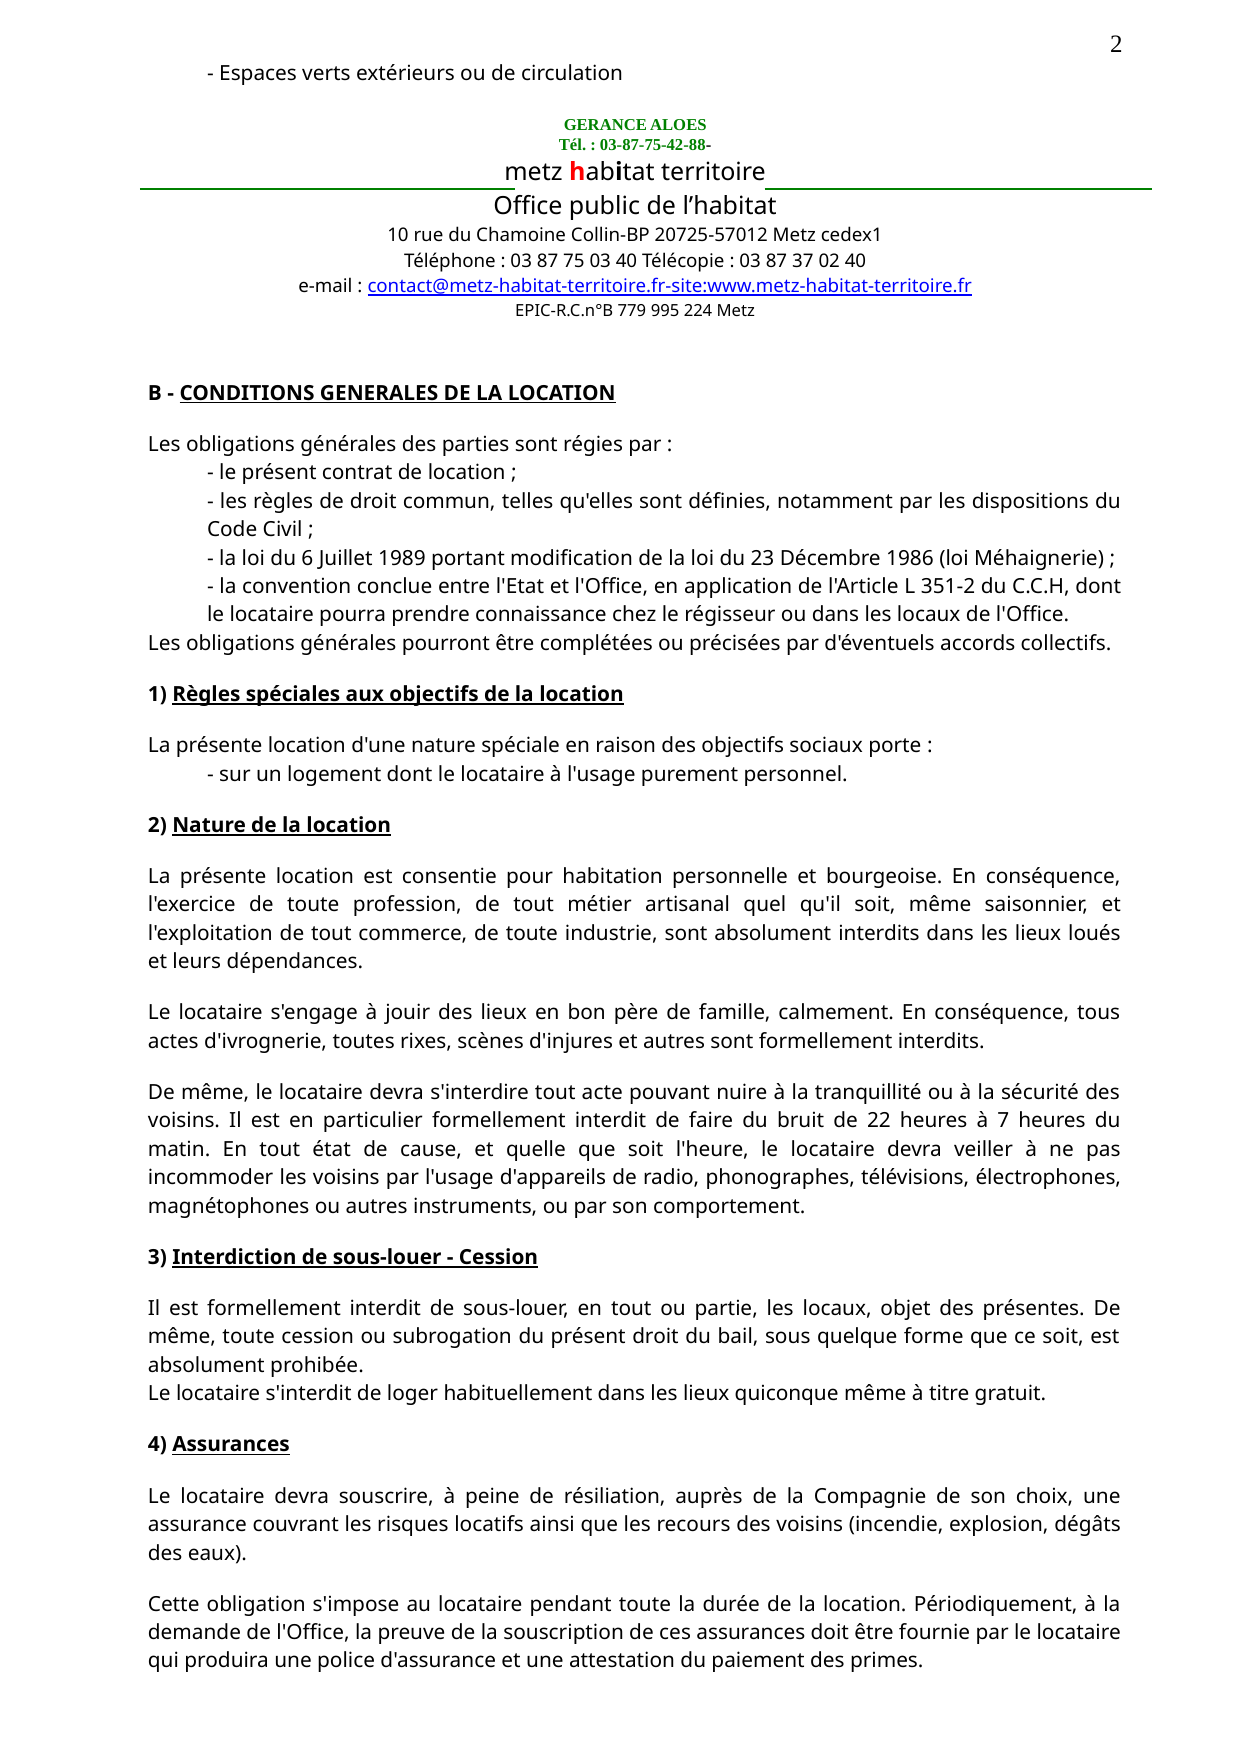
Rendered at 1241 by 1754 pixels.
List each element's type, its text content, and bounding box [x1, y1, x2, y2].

text metz habitat territoire [148, 153, 1122, 188]
text 1) Règles spéciales aux objectifs de la location [148, 679, 1122, 708]
text Office public de l’habitat [148, 188, 1122, 222]
text - sur un logement dont le locataire à l'usage purement personnel. [207, 759, 1122, 787]
text - la convention conclue entre l'Etat et l'Office, en application de l'Article L 351-2 du C.C.H, dont le locataire pourra prendre connaissance chez le régisseur ou dans les locaux de l'Office. [207, 571, 1122, 628]
text Les obligations générales pourront être complétées ou précisées par d'éventuels accords collectifs. [148, 628, 1122, 656]
text La présente location d'une nature spéciale en raison des objectifs sociaux porte : [148, 730, 1122, 759]
text 2) Nature de la location [148, 810, 1122, 838]
text 4) Assurances [148, 1429, 1122, 1458]
text La présente location est consentie pour habitation personnelle et bourgeoise. En conséquence, l'exercice de toute profession, de tout métier artisanal quel qu'il soit, même saisonnier, et l'exploitation de tout commerce, de toute industrie, sont absolument interdits dans les lieux loués et leurs dépendances. [148, 861, 1122, 975]
text EPIC-R.C.n°B 779 995 224 Metz [148, 298, 1122, 321]
text Tél. : 03-87-75-42-88- [148, 134, 1122, 153]
text Cette obligation s'impose au locataire pendant toute la durée de la location. Périodiquement, à la demande de l'Office, la preuve de la souscription de ces assurances doit être fournie par le locataire qui produira une police d'assurance et une attestation du paiement des primes. [148, 1589, 1122, 1674]
text 10 rue du Chamoine Collin-BP 20725-57012 Metz cedex1 [148, 222, 1122, 247]
text - le présent contrat de location ; [207, 457, 1122, 486]
text - la loi du 6 Juillet 1989 portant modification de la loi du 23 Décembre 1986 (loi Méhaignerie) ; [207, 543, 1122, 571]
text e-mail : contact@metz-habitat-territoire.fr-site:www.metz-habitat-territoire.fr [148, 273, 1122, 298]
text GERANCE ALOES [148, 115, 1122, 134]
text Il est formellement interdit de sous-louer, en tout ou partie, les locaux, objet des présentes. De même, toute cession ou subrogation du présent droit du bail, sous quelque forme que ce soit, est absolument prohibée. [148, 1293, 1122, 1378]
text - les règles de droit commun, telles qu'elles sont définies, notamment par les dispositions du Code Civil ; [207, 486, 1122, 543]
text Téléphone : 03 87 75 03 40 Télécopie : 03 87 37 02 40 [148, 247, 1122, 273]
text Le locataire devra souscrire, à peine de résiliation, auprès de la Compagnie de son choix, une assurance couvrant les risques locatifs ainsi que les recours des voisins (incendie, explosion, dégâts des eaux). [148, 1481, 1122, 1566]
text Les obligations générales des parties sont régies par : [148, 429, 1122, 457]
text 3) Interdiction de sous-louer - Cession [148, 1242, 1122, 1270]
text Le locataire s'engage à jouir des lieux en bon père de famille, calmement. En conséquence, tous actes d'ivrognerie, toutes rixes, scènes d'injures et autres sont formellement interdits. [148, 997, 1122, 1054]
text B - CONDITIONS GENERALES DE LA LOCATION [148, 378, 1122, 406]
text De même, le locataire devra s'interdire tout acte pouvant nuire à la tranquillité ou à la sécurité des voisins. Il est en particulier formellement interdit de faire du bruit de 22 heures à 7 heures du matin. En tout état de cause, et quelle que soit l'heure, le locataire devra veiller à ne pas incommoder les voisins par l'usage d'appareils de radio, phonographes, télévisions, électrophones, magnétophones ou autres instruments, ou par son comportement. [148, 1077, 1122, 1219]
text - Espaces verts extérieurs ou de circulation [207, 58, 1122, 87]
text Le locataire s'interdit de loger habituellement dans les lieux quiconque même à titre gratuit. [148, 1378, 1122, 1407]
